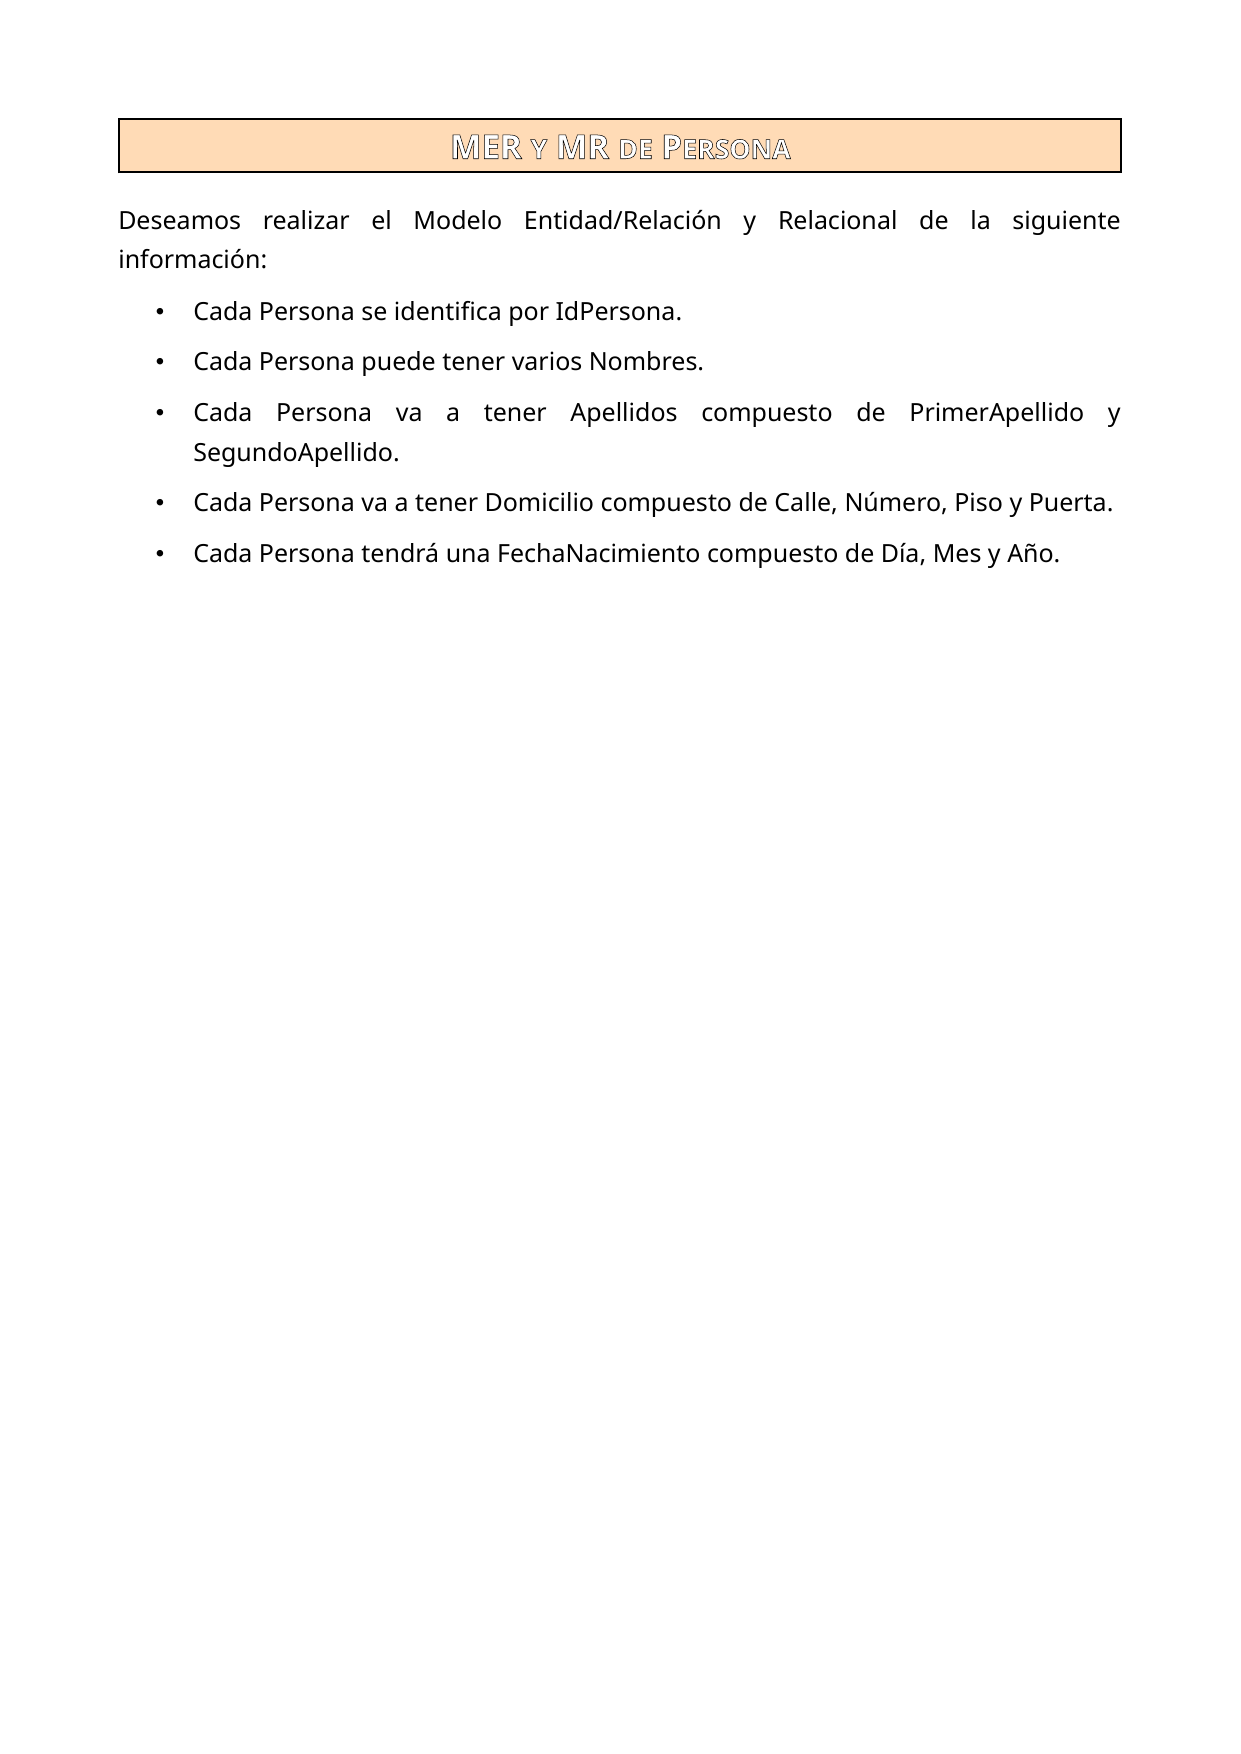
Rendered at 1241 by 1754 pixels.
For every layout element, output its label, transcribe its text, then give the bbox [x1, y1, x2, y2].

list Cada Persona se identifica por IdPersona. [156, 293, 1122, 327]
list Cada Persona tendrá una FechaNacimiento compuesto de Día, Mes y Año. [156, 536, 1122, 570]
text Deseamos realizar el Modelo Entidad/Relación y Relacional de la siguiente información: [118, 203, 1122, 276]
list Cada Persona va a tener Apellidos compuesto de PrimerApellido y SegundoApellido. [156, 395, 1122, 468]
list Cada Persona puede tener varios Nombres. [156, 344, 1122, 378]
list Cada Persona va a tener Domicilio compuesto de Calle, Número, Piso y Puerta. [156, 485, 1122, 519]
